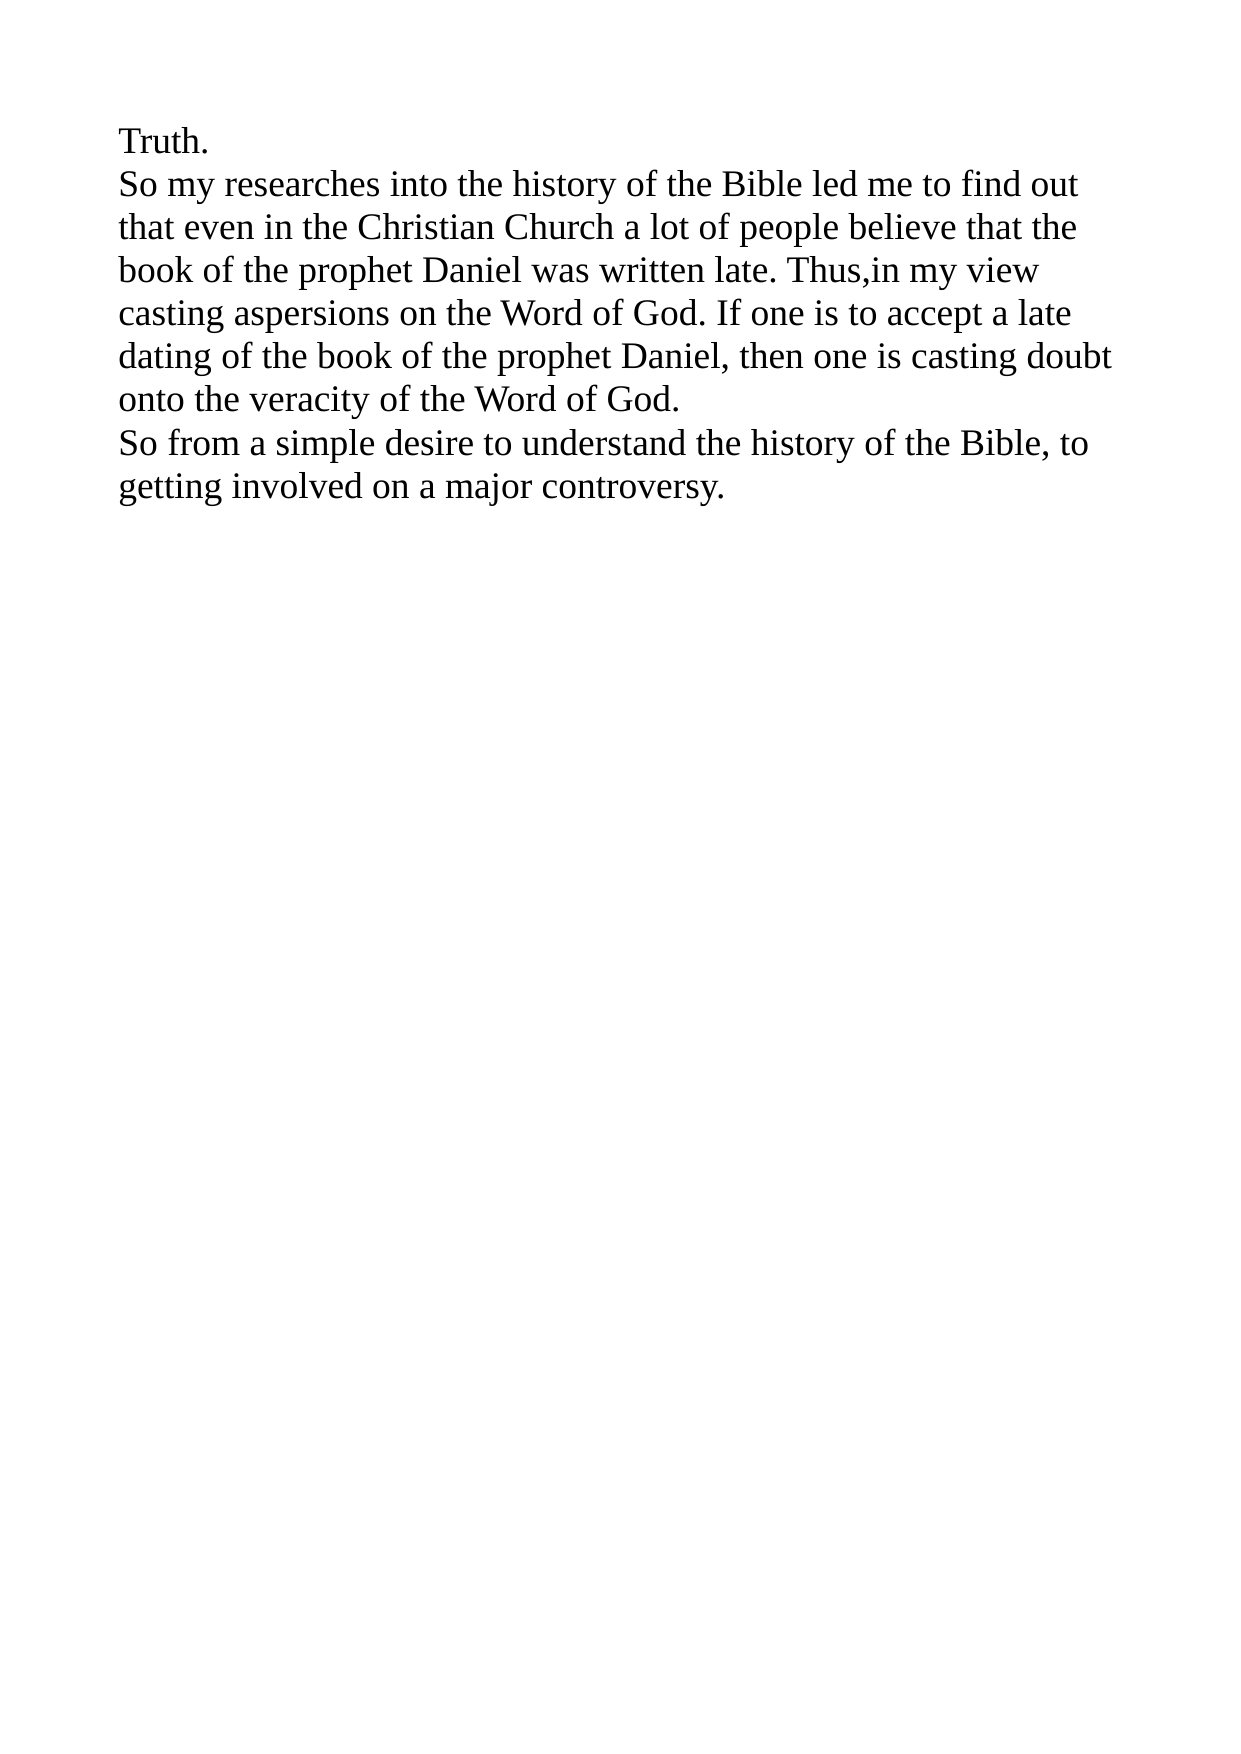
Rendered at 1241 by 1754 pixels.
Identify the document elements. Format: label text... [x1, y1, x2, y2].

text So my researches into the history of the Bible led me to find out that even in the Christian Church a lot of people believe that the book of the prophet Daniel was written late. Thus,in my view casting aspersions on the Word of God. If one is to accept a late dating of the book of the prophet Daniel, then one is casting doubt onto the veracity of the Word of God. [118, 161, 1122, 420]
text So from a simple desire to understand the history of the Bible, to getting involved on a major controversy. [118, 420, 1122, 506]
text Truth. [118, 118, 1122, 161]
